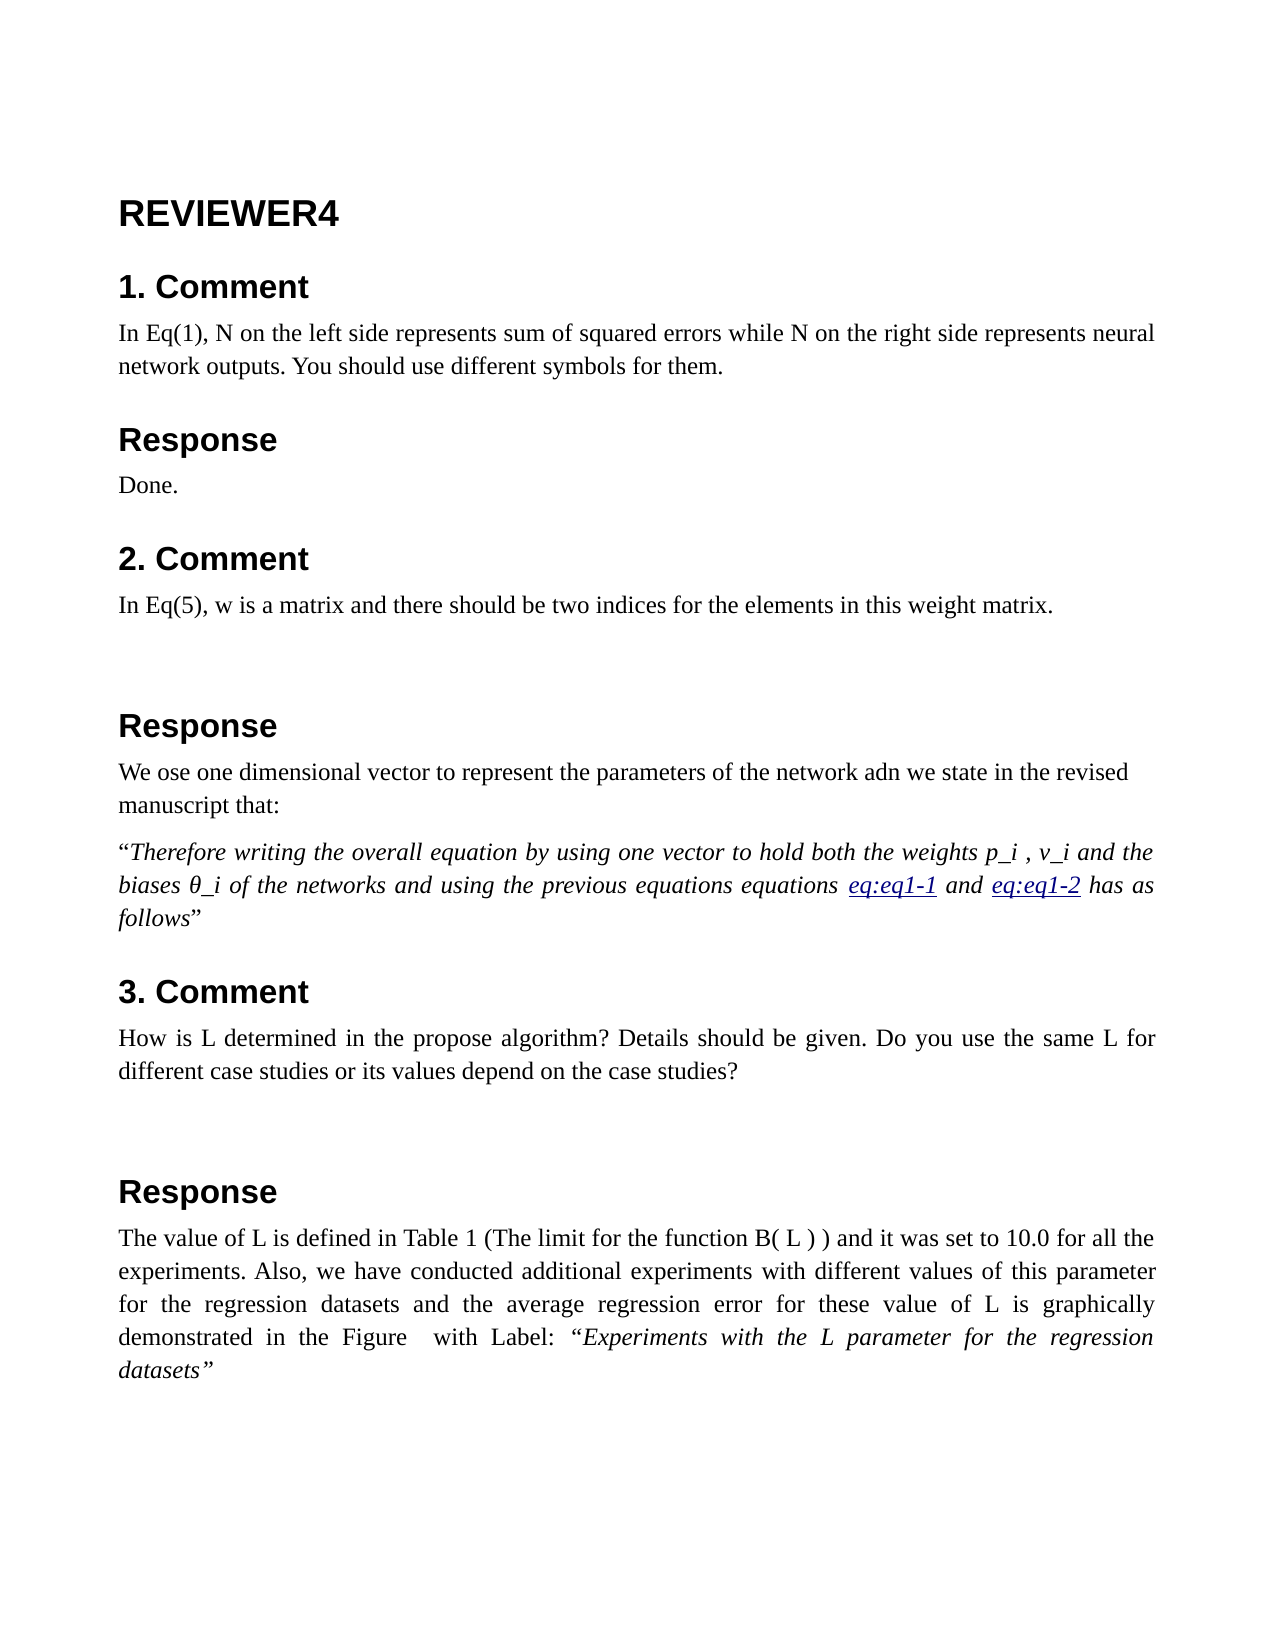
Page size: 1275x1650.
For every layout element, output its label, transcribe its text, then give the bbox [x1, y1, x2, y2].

subtitle Response [118, 419, 1157, 458]
subtitle 3. Comment [118, 972, 1157, 1010]
text We ose one dimensional vector to represent the parameters of the network adn we state in the revised manuscript that: [118, 757, 1157, 819]
text How is L determined in the propose algorithm? Details should be given. Do you use the same L for different case studies or its values depend on the case studies? [118, 1023, 1157, 1085]
text Done. [118, 471, 1157, 499]
subtitle Response [118, 1172, 1157, 1210]
text The value of L is defined in Table 1 (The limit for the function B( L ) ) and it was set to 10.0 for all the experiments. Also, we have conducted additional experiments with different values of this parameter for the regression datasets and the average regression error for these value of L is graphically demonstrated in the Figure with Label: “Experiments with the L parameter for the regression datasets” [118, 1223, 1157, 1384]
text “Therefore writing the overall equation by using one vector to hold both the weights p_i , v_i and the biases θ_i of the networks and using the previous equations equations eq:eq1-1 and eq:eq1-2 has as follows” [118, 837, 1157, 932]
text In Eq(1), N on the left side represents sum of squared errors while N on the right side represents neural network outputs. You should use different symbols for them. [118, 318, 1157, 380]
subtitle 2. Comment [118, 539, 1157, 577]
subtitle 1. Comment [118, 267, 1157, 306]
subtitle Response [118, 706, 1157, 744]
subtitle REVIEWER4 [118, 191, 1157, 234]
text In Eq(5), w is a matrix and there should be two indices for the elements in this weight matrix. [118, 590, 1157, 619]
